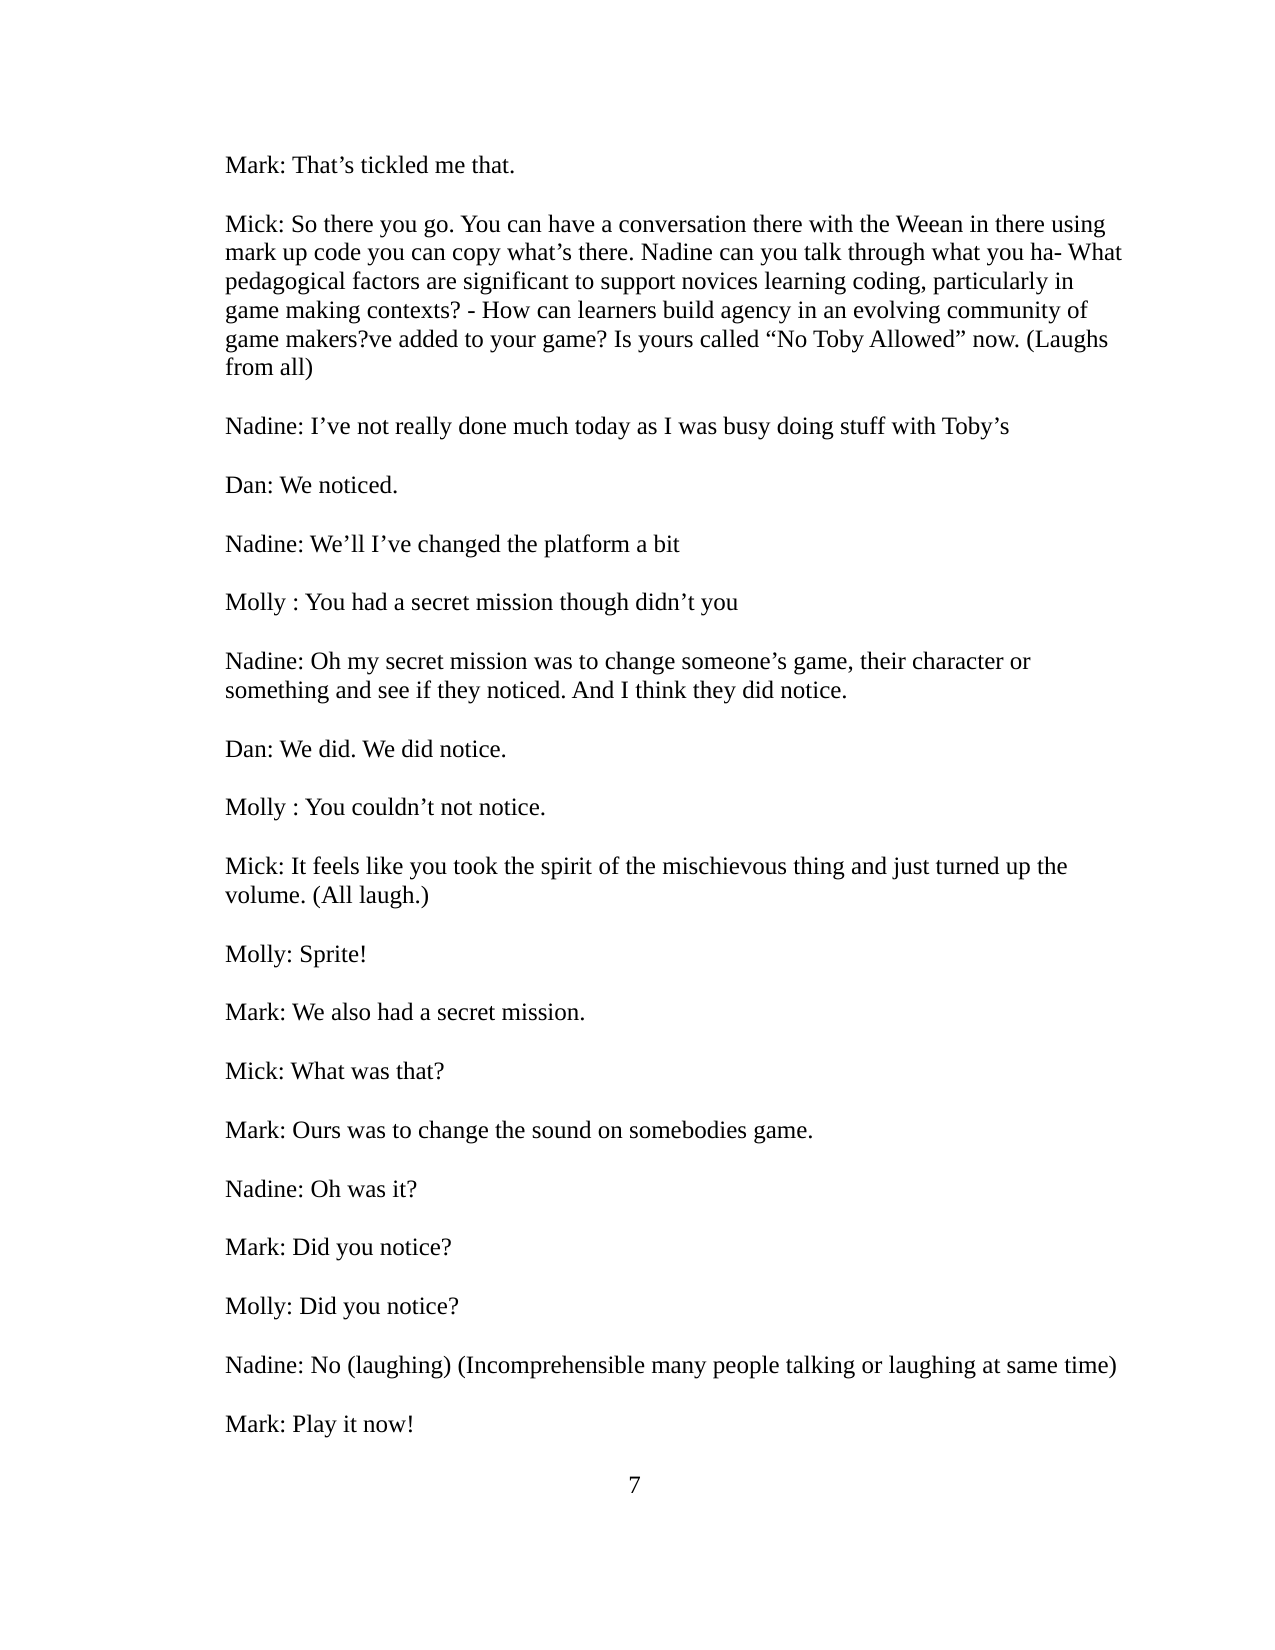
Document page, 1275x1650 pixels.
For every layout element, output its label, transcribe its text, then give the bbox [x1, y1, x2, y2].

text Mark: Play it now! [225, 1409, 1125, 1437]
text Mark: We also had a secret mission. [225, 997, 1125, 1026]
text Molly: Sprite! [225, 939, 1125, 967]
text Nadine: We’ll I’ve changed the platform a bit [225, 529, 1125, 557]
text Nadine: No (laughing) (Incomprehensible many people talking or laughing at same time) [225, 1350, 1125, 1379]
text Mark: Ours was to change the sound on somebodies game. [225, 1115, 1125, 1144]
text Mark: That’s tickled me that. [225, 150, 1125, 179]
text Nadine: Oh was it? [225, 1174, 1125, 1202]
text Dan: We noticed. [225, 470, 1125, 499]
text Molly: Did you notice? [225, 1291, 1125, 1320]
text Dan: We did. We did notice. [225, 734, 1125, 762]
text Molly : You couldn’t not notice. [225, 792, 1125, 821]
text Mark: Did you notice? [225, 1232, 1125, 1261]
text Nadine: I’ve not really done much today as I was busy doing stuff with Toby’s [225, 411, 1125, 440]
text Mick: It feels like you took the spirit of the mischievous thing and just turned up the volume. (All laugh.) [225, 851, 1125, 909]
text Molly : You had a secret mission though didn’t you [225, 587, 1125, 616]
text Mick: What was that? [225, 1056, 1125, 1085]
text Mick: So there you go. You can have a conversation there with the Weean in there using mark up code you can copy what’s there. Nadine can you talk through what you ha- What pedagogical factors are significant to support novices learning coding, particularly in game making contexts? - How can learners build agency in an evolving community of game makers?ve added to your game? Is yours called “No Toby Allowed” now. (Laughs from all) [225, 209, 1125, 381]
text Nadine: Oh my secret mission was to change someone’s game, their character or something and see if they noticed. And I think they did notice. [225, 646, 1125, 704]
